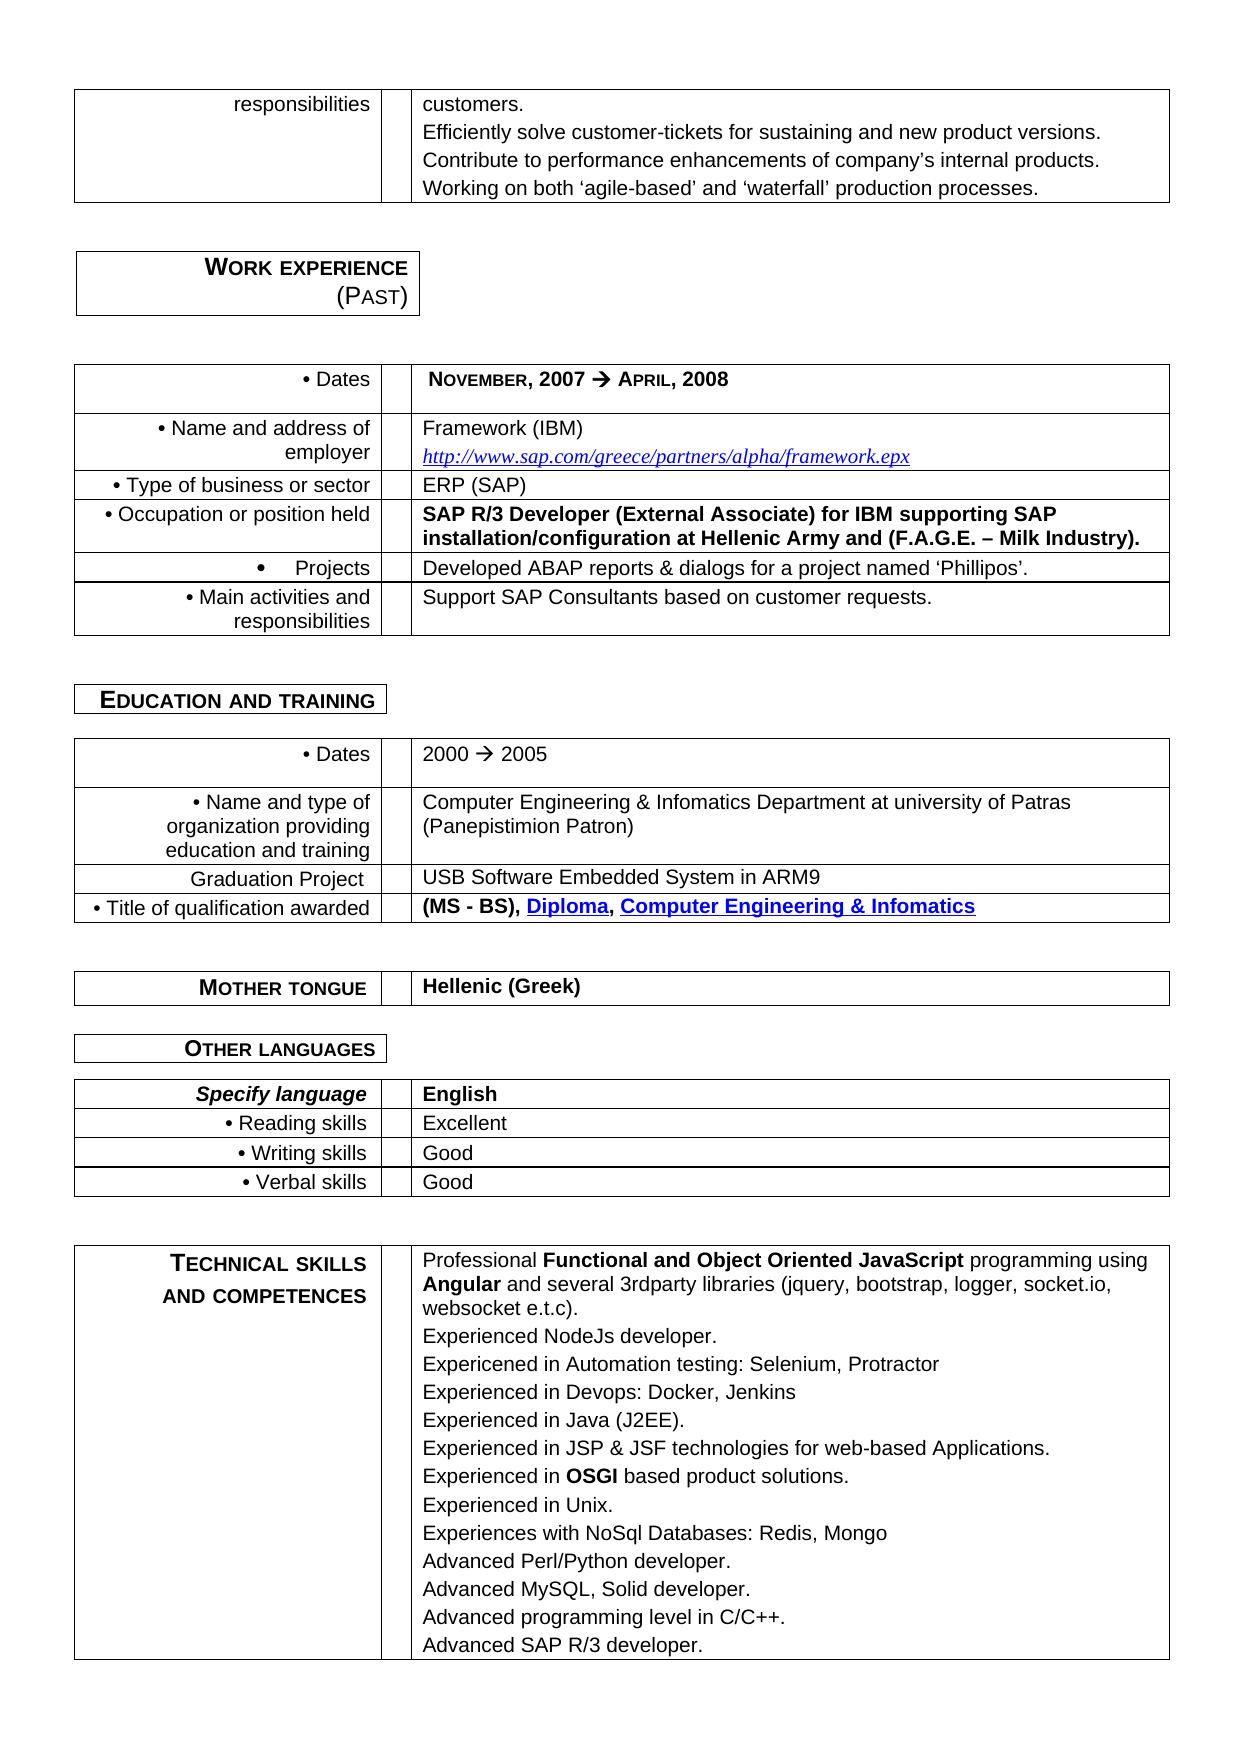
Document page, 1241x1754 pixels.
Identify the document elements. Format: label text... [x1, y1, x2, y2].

table_header Hellenic (Greek) [412, 972, 1169, 1005]
table_cell [382, 1168, 411, 1196]
table_header [382, 1246, 411, 1659]
table_cell • Occupation or position held [75, 500, 381, 552]
table_header Specify language [75, 1080, 381, 1108]
table_cell • Main activities and responsibilities [75, 583, 381, 634]
table_cell • Name and address of employer [75, 414, 381, 470]
table_cell [382, 583, 411, 634]
table_cell [382, 894, 411, 922]
table_cell [382, 553, 411, 581]
table_cell • Title of qualification awarded [75, 894, 381, 922]
table_header [382, 365, 411, 412]
table_cell SAP R/3 Developer (External Associate) for IBM supporting SAP installation/configuration at Hellenic Army and (F.A.G.E. – Milk Industry). [412, 500, 1169, 552]
table_cell [382, 471, 411, 499]
table_cell [382, 865, 411, 893]
table_cell Framework (IBM) http://www.sap.com/greece/partners/alpha/framework.epx [412, 414, 1169, 470]
table_cell Computer Engineering & Infomatics Department at university of Patras (Panepistimion Patron) [412, 788, 1169, 864]
table_cell ERP (SAP) [412, 471, 1169, 499]
table_cell • Name and type of organization providing education and training [75, 788, 381, 864]
table_cell responsibilities [75, 90, 381, 202]
table_header November, 2007  April, 2008 [412, 365, 1169, 412]
table_cell [382, 1138, 411, 1166]
table_cell customers. Efficiently solve customer-tickets for sustaining and new product versions. Contribute to performance enhancements of company’s internal products. Working on both ‘agile-based’ and ‘waterfall’ production processes. [412, 90, 1169, 202]
table_cell Graduation Project [75, 865, 381, 893]
table_header Education and training [75, 685, 386, 713]
table_header [382, 972, 411, 1005]
table_cell • Type of business or sector [75, 471, 381, 499]
table_header • Dates [75, 739, 381, 787]
table_cell [382, 500, 411, 552]
table_cell [382, 788, 411, 864]
table_cell [382, 414, 411, 470]
table_cell Good [412, 1138, 1169, 1166]
table_cell (MS - BS), Diploma, Computer Engineering & Infomatics [412, 894, 1169, 922]
table_header Technical skills and competences [75, 1246, 381, 1659]
table_cell • Writing skills [75, 1138, 381, 1166]
table_cell • Verbal skills [75, 1168, 381, 1196]
table_header [382, 739, 411, 787]
table_header Other languages [75, 1035, 386, 1062]
table_header English [412, 1080, 1169, 1108]
table_cell Developed ABAP reports & dialogs for a project named ‘Phillipos’. [412, 553, 1169, 581]
table_header Mother tongue [75, 972, 381, 1005]
table_cell Excellent [412, 1109, 1169, 1137]
table_cell [382, 90, 411, 202]
table_cell Support SAP Consultants based on customer requests. [412, 583, 1169, 634]
table_cell [382, 1109, 411, 1137]
table_cell Good [412, 1168, 1169, 1196]
table_cell • Reading skills [75, 1109, 381, 1137]
table_header 2000  2005 [412, 739, 1169, 787]
table_cell USB Software Embedded System in ARM9 [412, 865, 1169, 893]
table_header Work experience (Past) [77, 252, 419, 315]
table_header Professional Functional and Object Oriented JavaScript programming using Angular and several 3rdparty libraries (jquery, bootstrap, logger, socket.io, websocket e.t.c). Experienced NodeJs developer. Expericened in Automation testing: Selenium, Protractor Experienced in Devops: Docker, Jenkins Experienced in Java (J2EE). Experienced in JSP & JSF technologies for web-based Applications. Experienced in OSGI based product solutions. Experienced in Unix. Experiences with NoSql Databases: Redis, Mongo Advanced Perl/Python developer. Advanced MySQL, Solid developer. Advanced programming level in C/C++. Advanced SAP R/3 developer. [412, 1246, 1169, 1659]
table_header [382, 1080, 411, 1108]
table_header • Dates [75, 365, 381, 412]
table_cell Projects [75, 553, 381, 581]
